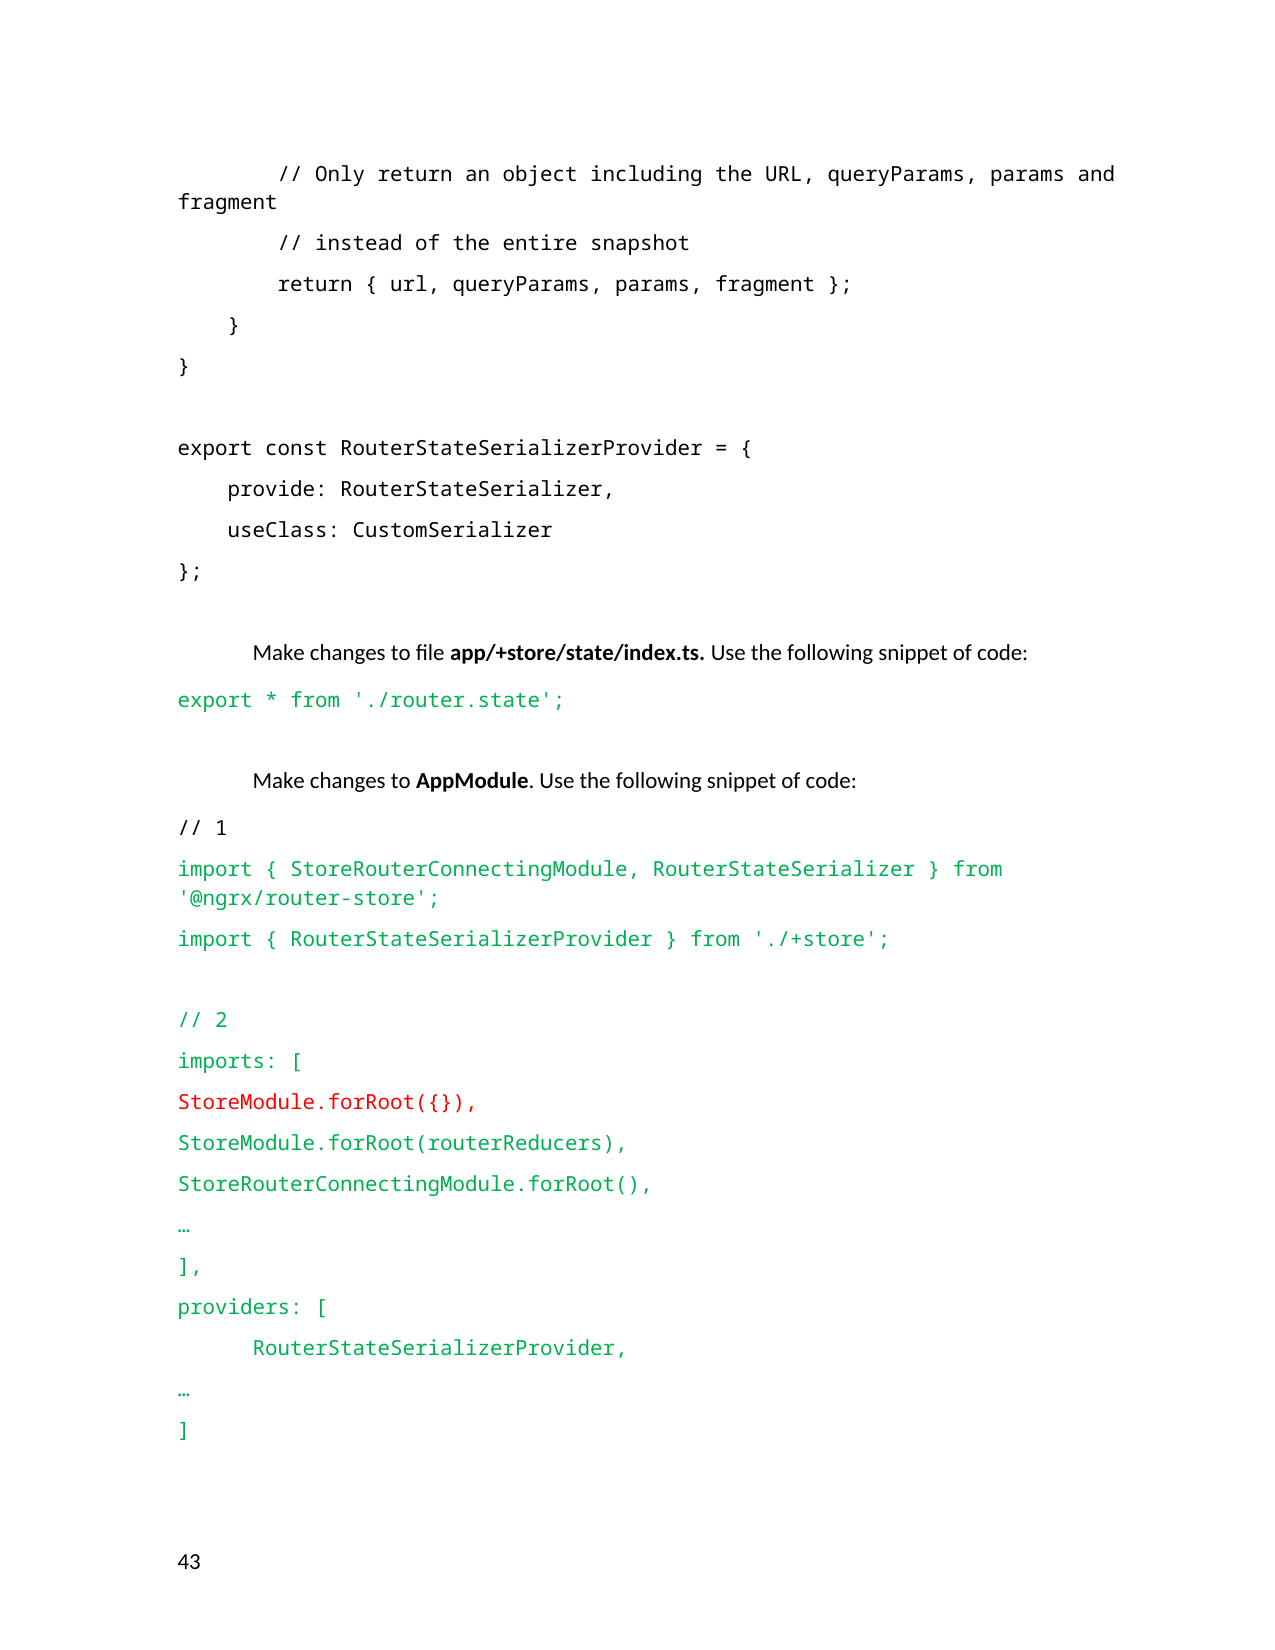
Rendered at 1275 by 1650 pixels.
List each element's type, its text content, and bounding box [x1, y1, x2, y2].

text import { StoreRouterConnectingModule, RouterStateSerializer } from '@ngrx/router-store'; [177, 854, 1186, 911]
text StoreModule.forRoot({}), [177, 1087, 1186, 1116]
text // 2 [177, 1006, 1186, 1034]
text export * from './router.state'; [177, 685, 1186, 713]
list Make changes to file app/+store/state/index.ts. Use the following snippet of code: [252, 638, 1186, 666]
text return { url, queryParams, params, fragment }; [177, 269, 1186, 298]
text ], [177, 1251, 1186, 1280]
text export const RouterStateSerializerProvider = { [177, 433, 1186, 462]
text } [177, 310, 1186, 339]
text // 1 [177, 813, 1186, 842]
text // instead of the entire snapshot [177, 228, 1186, 257]
text import { RouterStateSerializerProvider } from './+store'; [177, 924, 1186, 952]
text } [177, 351, 1186, 380]
text }; [177, 556, 1186, 584]
text StoreModule.forRoot(routerReducers), [177, 1128, 1186, 1157]
list Make changes to AppModule. Use the following snippet of code: [252, 767, 1186, 794]
text providers: [ [177, 1292, 1186, 1321]
text // Only return an object including the URL, queryParams, params and fragment [177, 159, 1186, 216]
text StoreRouterConnectingModule.forRoot(), [177, 1169, 1186, 1198]
text RouterStateSerializerProvider, [177, 1333, 1186, 1362]
text ] [177, 1415, 1186, 1443]
text … [177, 1374, 1186, 1402]
text imports: [ [177, 1047, 1186, 1075]
text … [177, 1210, 1186, 1239]
text useClass: CustomSerializer [177, 515, 1186, 543]
text provide: RouterStateSerializer, [177, 474, 1186, 502]
